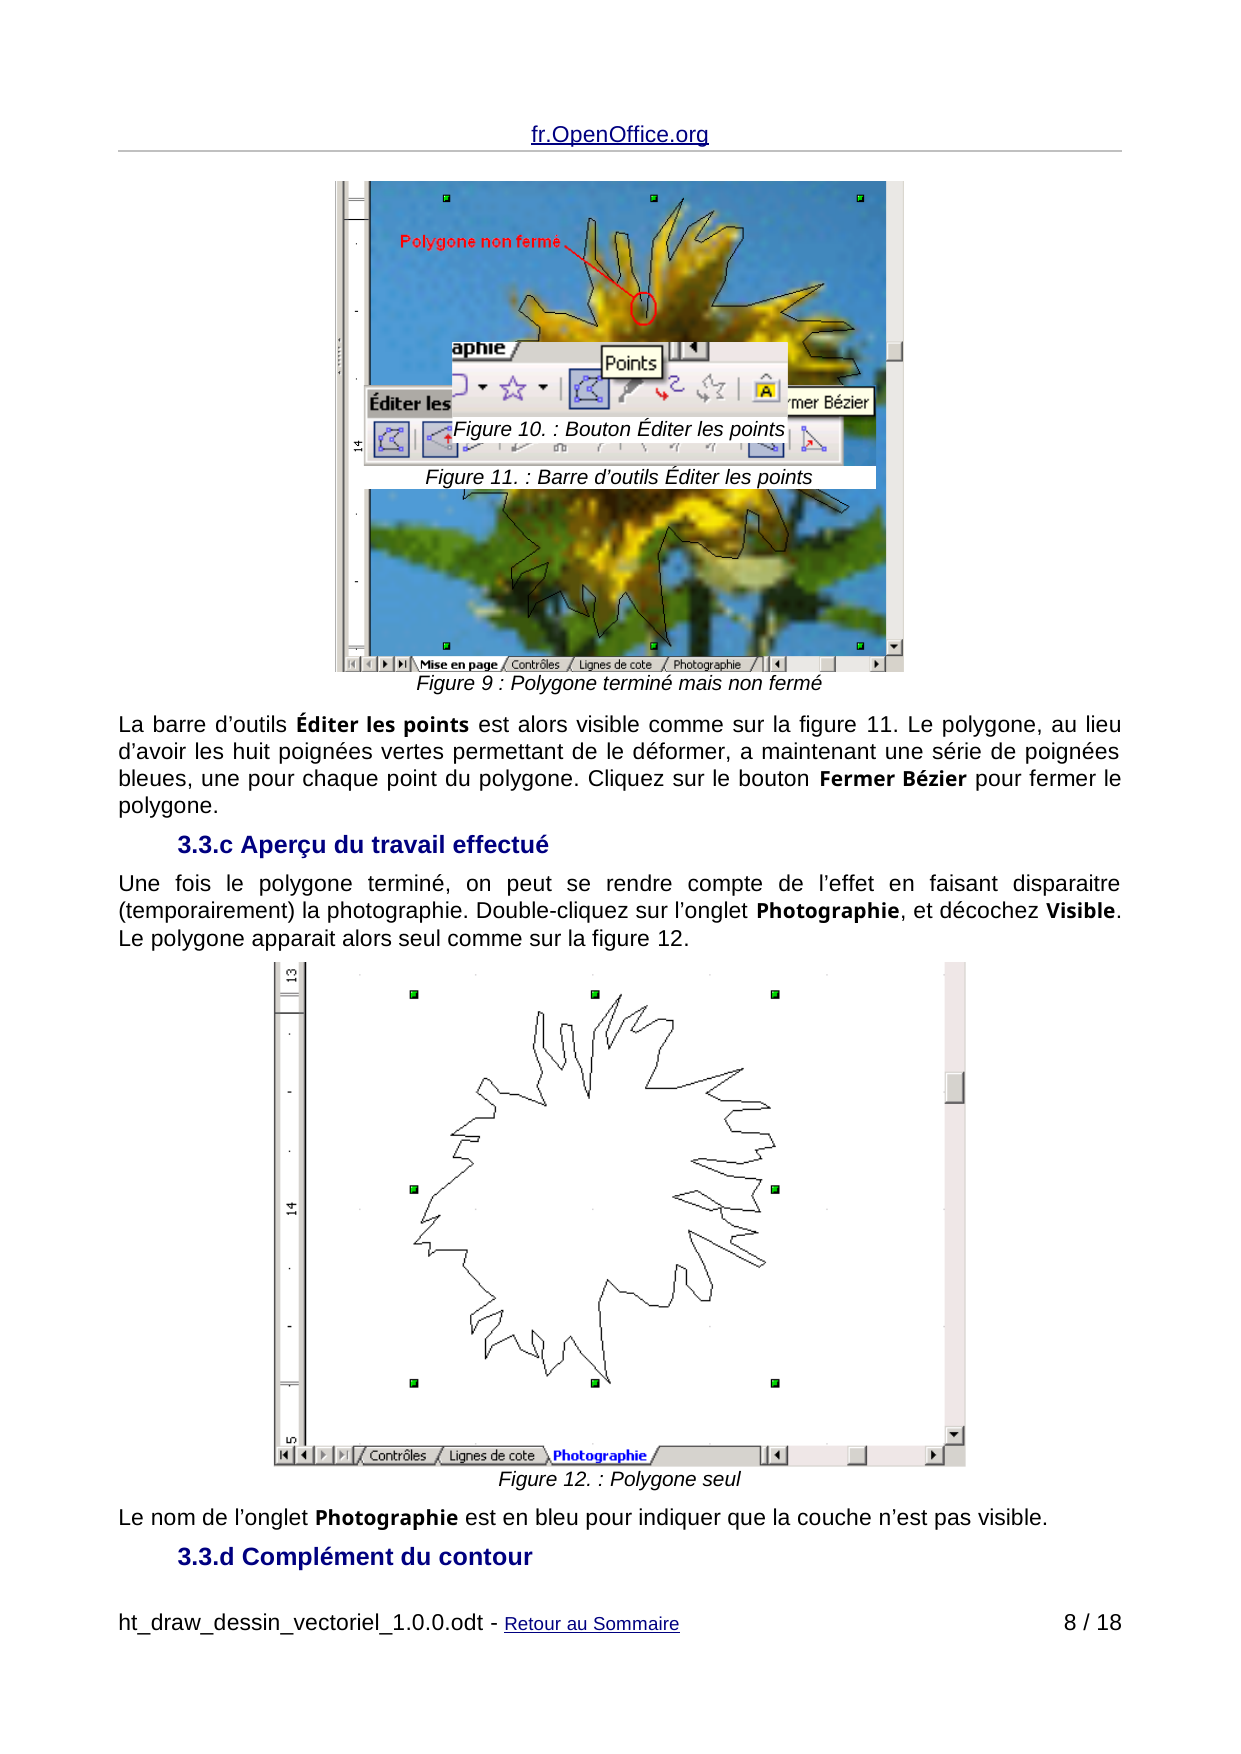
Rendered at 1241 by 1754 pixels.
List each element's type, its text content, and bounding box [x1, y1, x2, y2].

picture [273, 962, 967, 1468]
picture [335, 181, 905, 672]
subtitle Complément du contour [177, 1543, 1122, 1571]
text Le nom de l’onglet Photographie est en bleu pour indiquer que la couche n’est pas visible. [118, 963, 1122, 1532]
text Figure 10. : Bouton Éditer les points [452, 417, 788, 441]
text La barre d’outils Éditer les points est alors visible comme sur la figure 11. Le polygone, au lieu d’avoir les huit poignées vertes permettant de le déformer, a maintenant une série de poignées bleues, une pour chaque point du polygone. Cliquez sur le bouton Fermer Bézier pour fermer le polygone. [118, 182, 1122, 819]
text Figure 9 : Polygone terminé mais non fermé [195, 182, 1045, 695]
subtitle Aperçu du travail effectué [177, 831, 1122, 859]
text Figure 12. : Polygone seul [274, 1468, 967, 1491]
text Figure 11. : Barre d’outils Éditer les points [364, 466, 876, 489]
text Une fois le polygone terminé, on peut se rendre compte de l’effet en faisant disparaitre (temporairement) la photographie. Double-cliquez sur l’onglet Photographie, et décochez Visible. Le polygone apparait alors seul comme sur la figure 12. [118, 870, 1122, 951]
